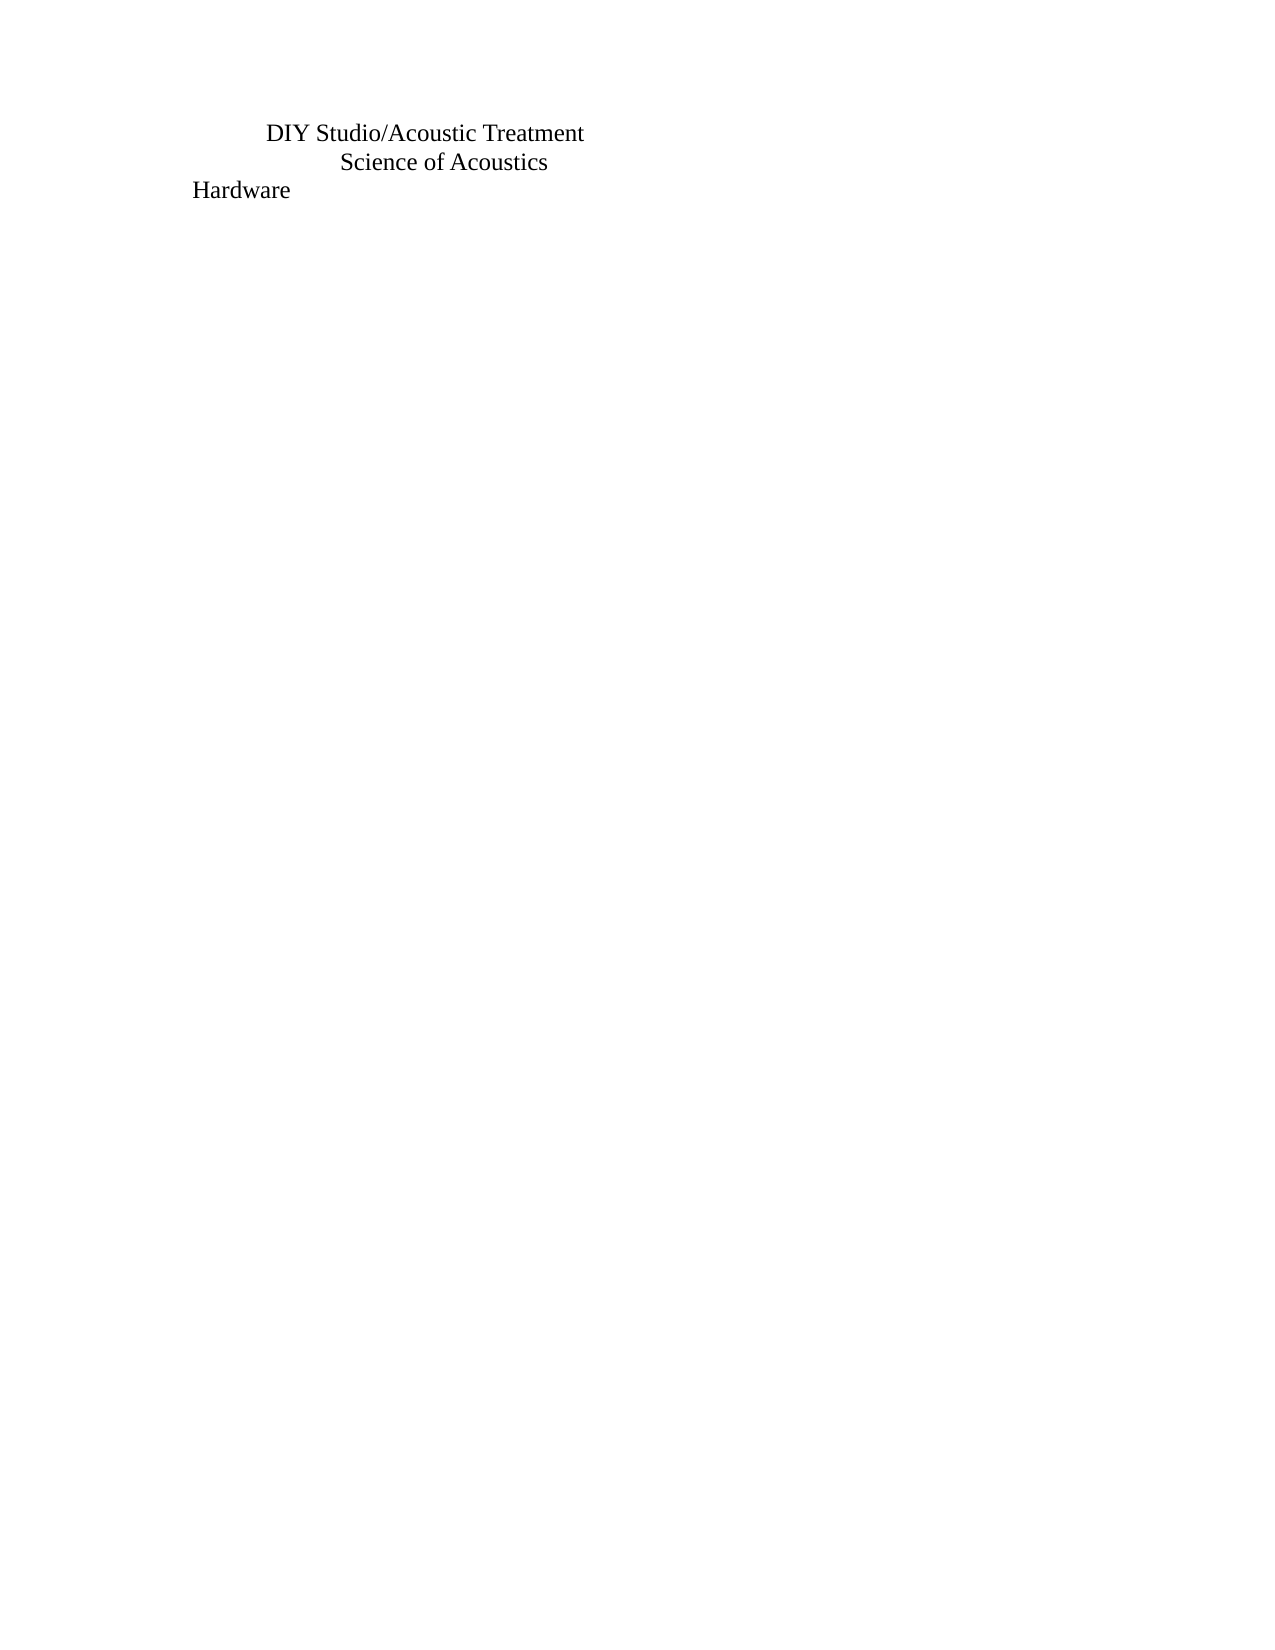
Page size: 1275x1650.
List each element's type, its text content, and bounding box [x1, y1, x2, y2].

text DIY Studio/Acoustic Treatment [118, 118, 1157, 147]
text Hardware [118, 176, 1157, 204]
text Science of Acoustics [118, 147, 1157, 176]
